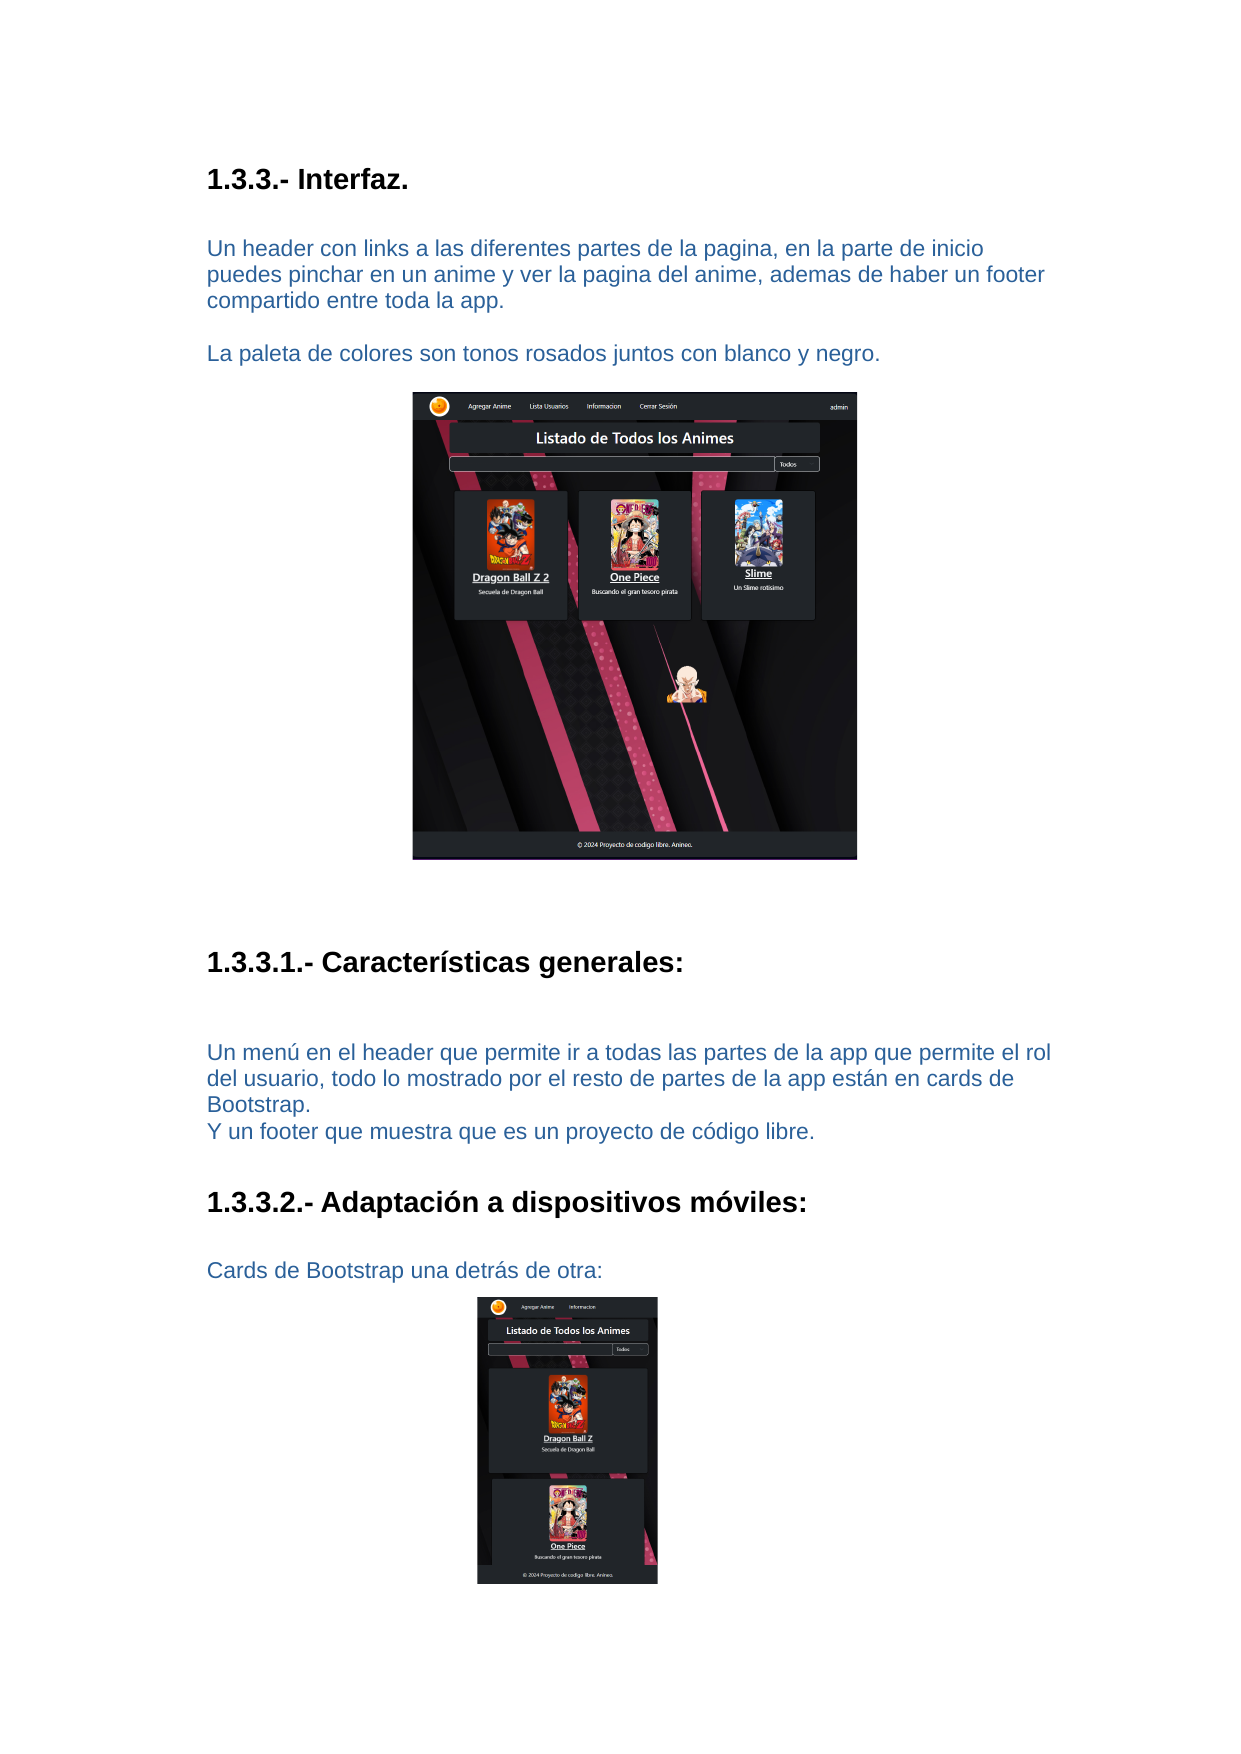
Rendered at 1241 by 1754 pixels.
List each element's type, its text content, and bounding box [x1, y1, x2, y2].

subtitle 1.3.3.1.- Características generales: [207, 945, 1063, 978]
picture [412, 392, 858, 860]
text Un menú en el header que permite ir a todas las partes de la app que permite el rol del usuario, todo lo mostrado por el resto de partes de la app están en cards de Bootstrap. [207, 1039, 1063, 1118]
text Cards de Bootstrap una detrás de otra: [207, 1257, 1063, 1284]
picture [477, 1297, 658, 1584]
subtitle 1.3.3.- Interfaz. [207, 162, 1063, 196]
text La paleta de colores son tonos rosados juntos con blanco y negro. [207, 340, 1063, 366]
text Y un footer que muestra que es un proyecto de código libre. [207, 1118, 1063, 1144]
subtitle 1.3.3.2.- Adaptación a dispositivos móviles: [207, 1185, 1063, 1218]
text Un header con links a las diferentes partes de la pagina, en la parte de inicio puedes pinchar en un anime y ver la pagina del anime, ademas de haber un footer compartido entre toda la app. [207, 234, 1063, 314]
